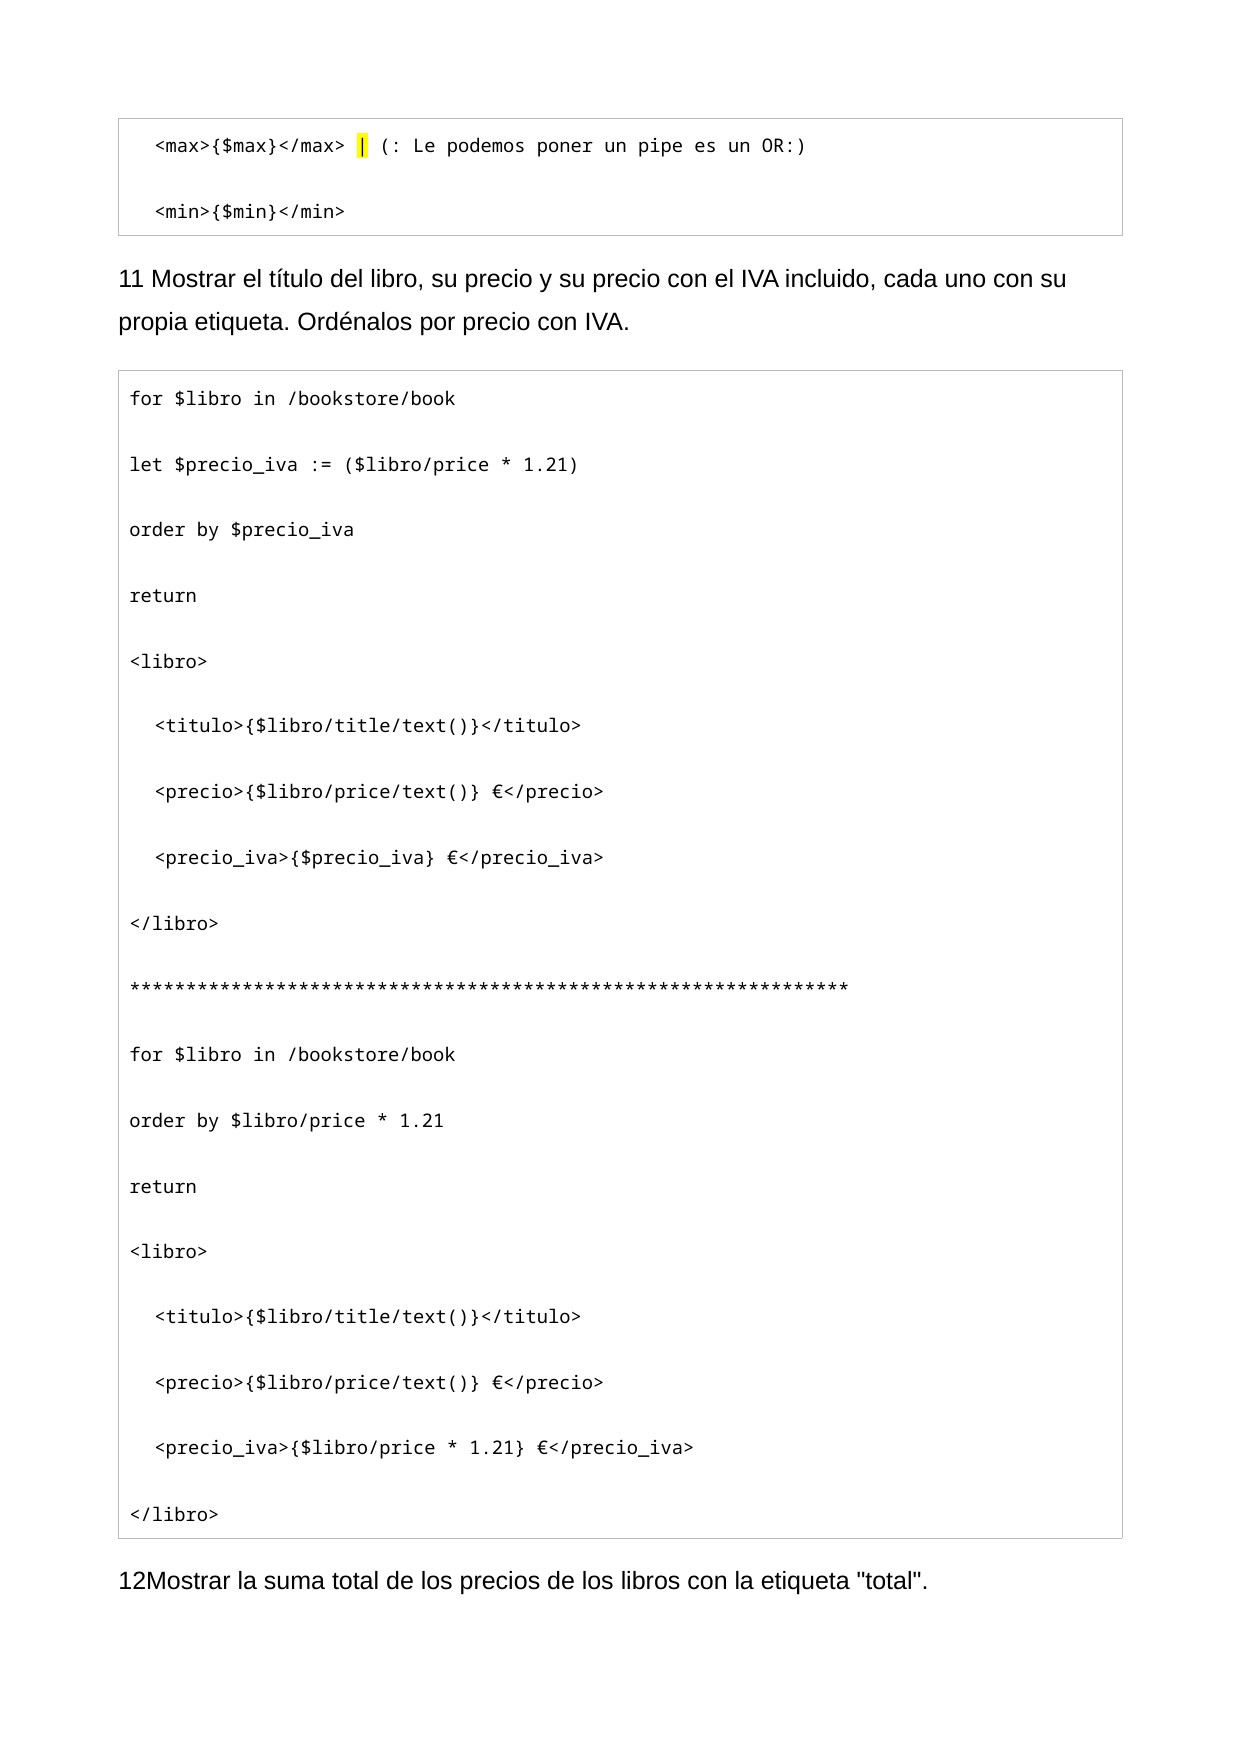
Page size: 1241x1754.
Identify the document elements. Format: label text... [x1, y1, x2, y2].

text for $libro in /bookstore/book [119, 1026, 1122, 1067]
text <libro> [119, 633, 1122, 673]
text <titulo>{$libro/title/text()}</titulo> [119, 698, 1122, 739]
text </libro> [119, 1486, 1122, 1538]
text return [119, 567, 1122, 608]
text <libro> [119, 1223, 1122, 1264]
text **************************************************************** [119, 961, 1122, 1002]
text <precio_iva>{$libro/price * 1.21} €</precio_iva> [119, 1420, 1122, 1461]
text <min>{$min}</min> [119, 184, 1122, 235]
text for $libro in /bookstore/book [119, 371, 1122, 411]
text <max>{$max}</max> | (: Le podemos poner un pipe es un OR:) [119, 119, 1122, 159]
text </libro> [119, 895, 1122, 936]
list 11 Mostrar el título del libro, su precio y su precio con el IVA incluido, cada uno con su propia etiqueta. Ordénalos por precio con IVA. [118, 264, 1122, 336]
text <precio>{$libro/price/text()} €</precio> [119, 1354, 1122, 1395]
text <precio>{$libro/price/text()} €</precio> [119, 764, 1122, 805]
text let $precio_iva := ($libro/price * 1.21) [119, 436, 1122, 477]
text <precio_iva>{$precio_iva} €</precio_iva> [119, 829, 1122, 870]
text return [119, 1158, 1122, 1198]
text order by $precio_iva [119, 501, 1122, 542]
text order by $libro/price * 1.21 [119, 1092, 1122, 1133]
text <titulo>{$libro/title/text()}</titulo> [119, 1289, 1122, 1330]
list 12Mostrar la suma total de los precios de los libros con la etiqueta "total". [118, 1566, 1122, 1594]
